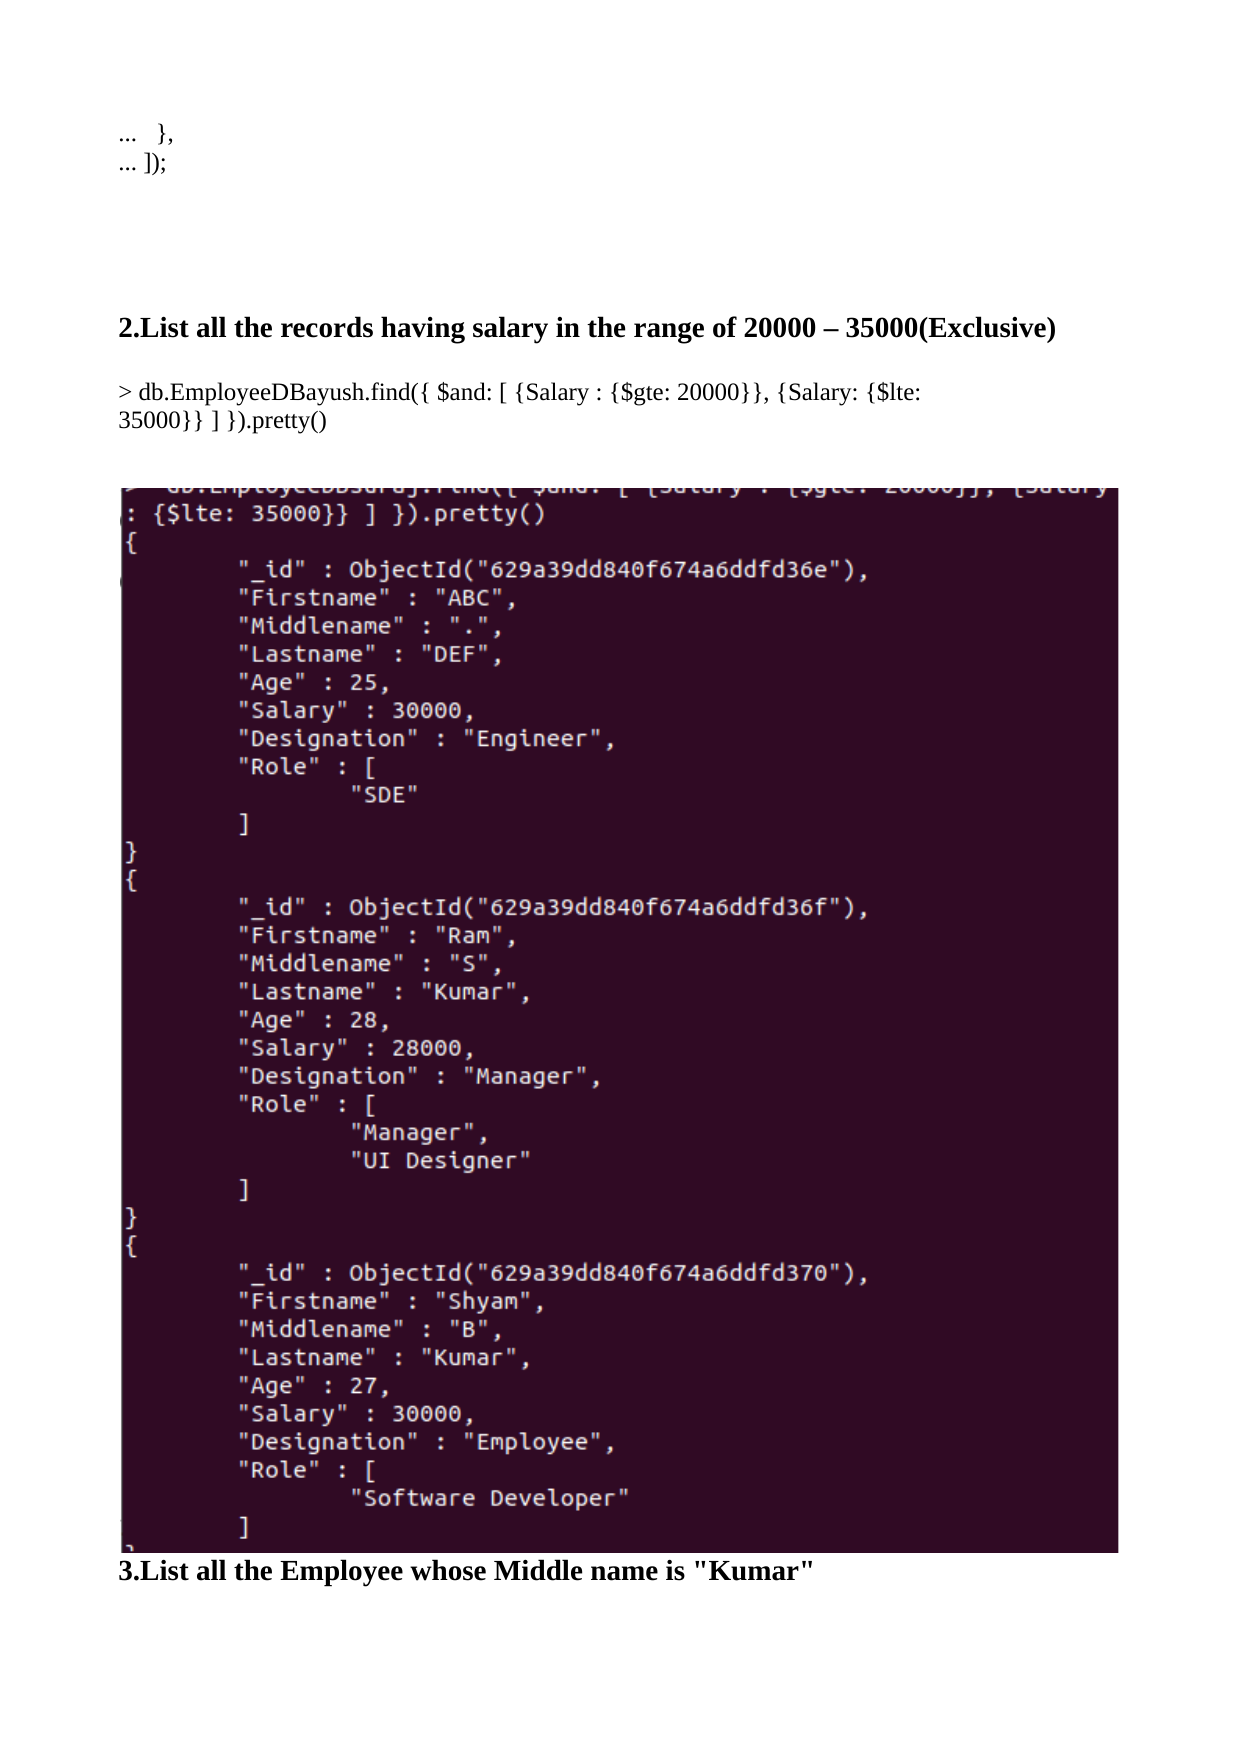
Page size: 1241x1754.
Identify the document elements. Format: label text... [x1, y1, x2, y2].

text 3.List all the Employee whose Middle name is "Kumar" [118, 655, 1122, 1587]
text 2.List all the records having salary in the range of 20000 – 35000(Exclusive) [118, 310, 1122, 343]
text ... }, [118, 118, 1122, 147]
text ... ]); [118, 147, 1122, 176]
text > db.EmployeeDBayush.find({ $and: [ {Salary : {$gte: 20000}}, {Salary: {$lte: 35000}} ] }).pretty() [118, 377, 1122, 434]
